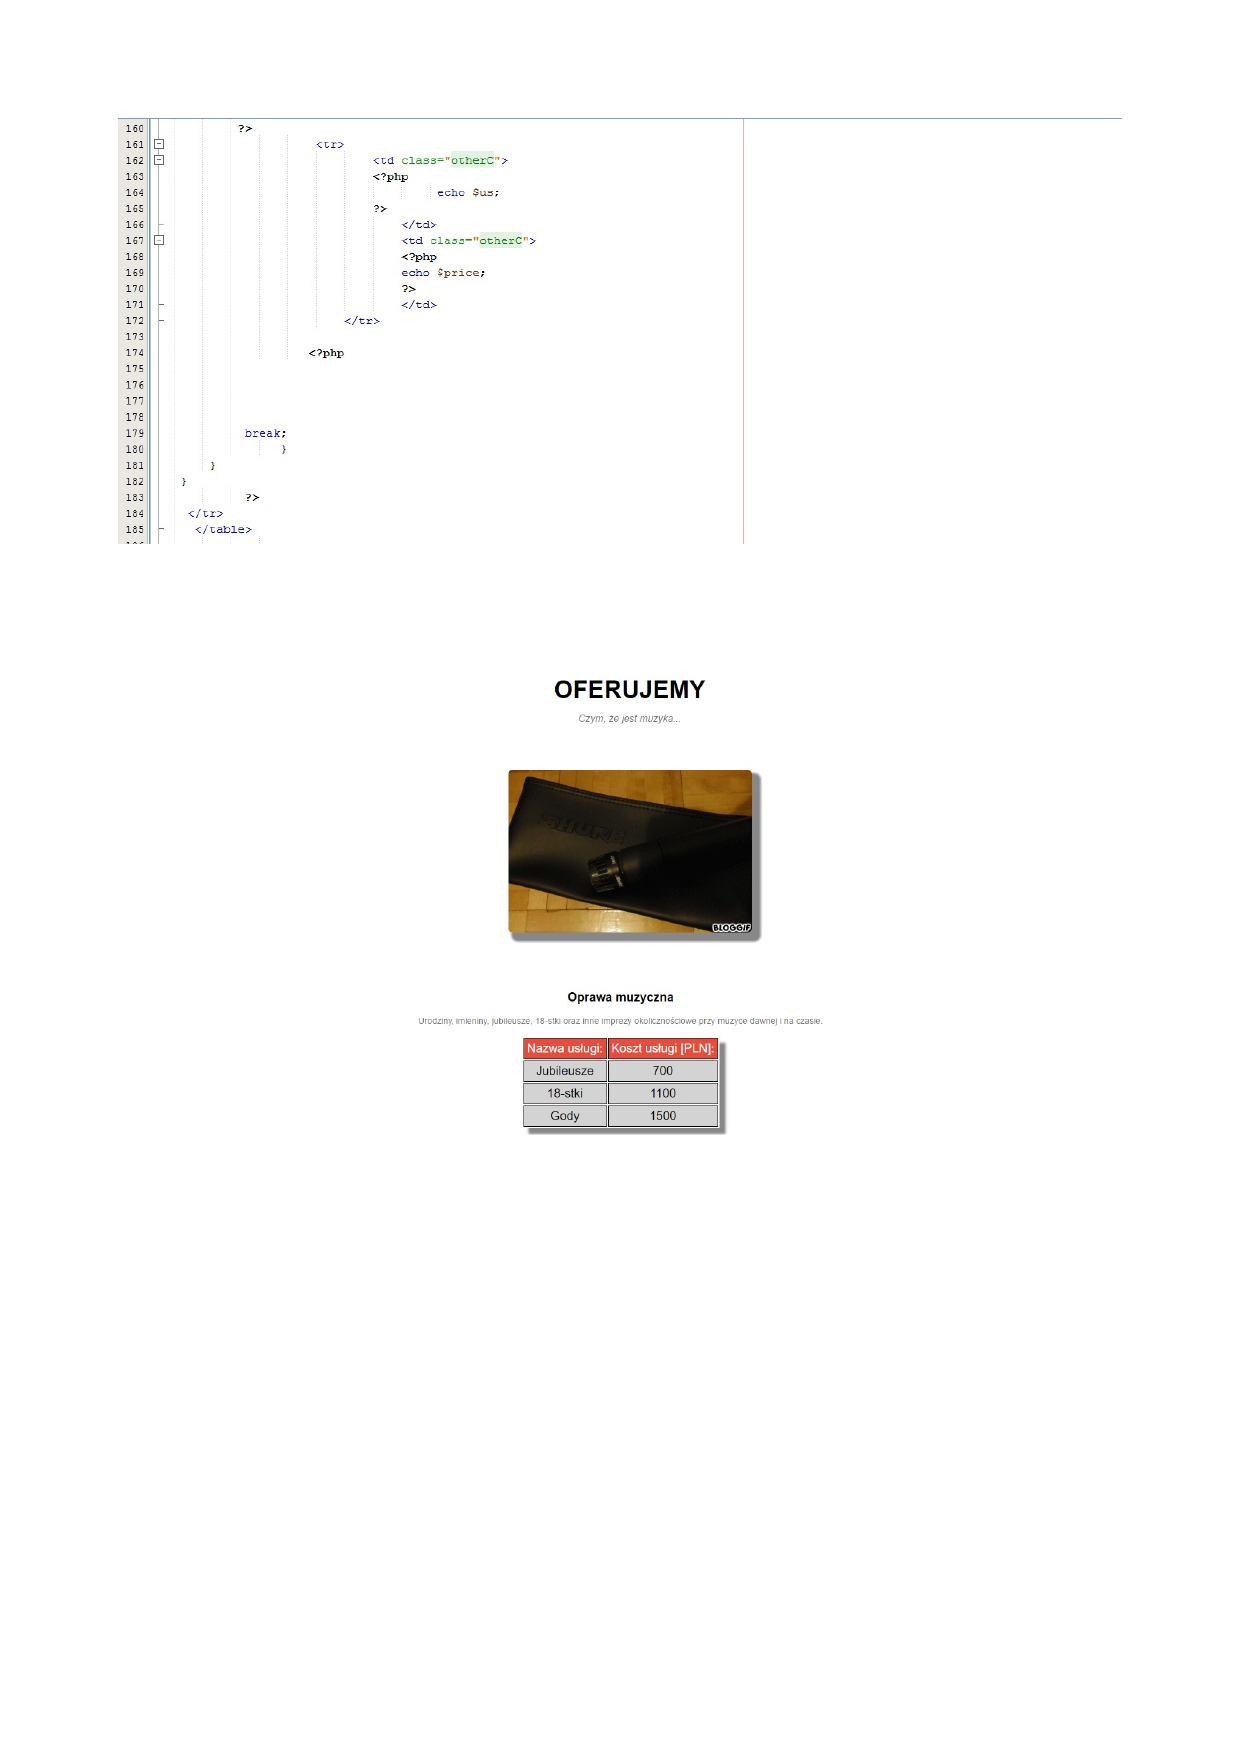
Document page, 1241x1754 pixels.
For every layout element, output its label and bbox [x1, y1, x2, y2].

picture [118, 118, 1122, 544]
picture [118, 635, 1122, 1135]
